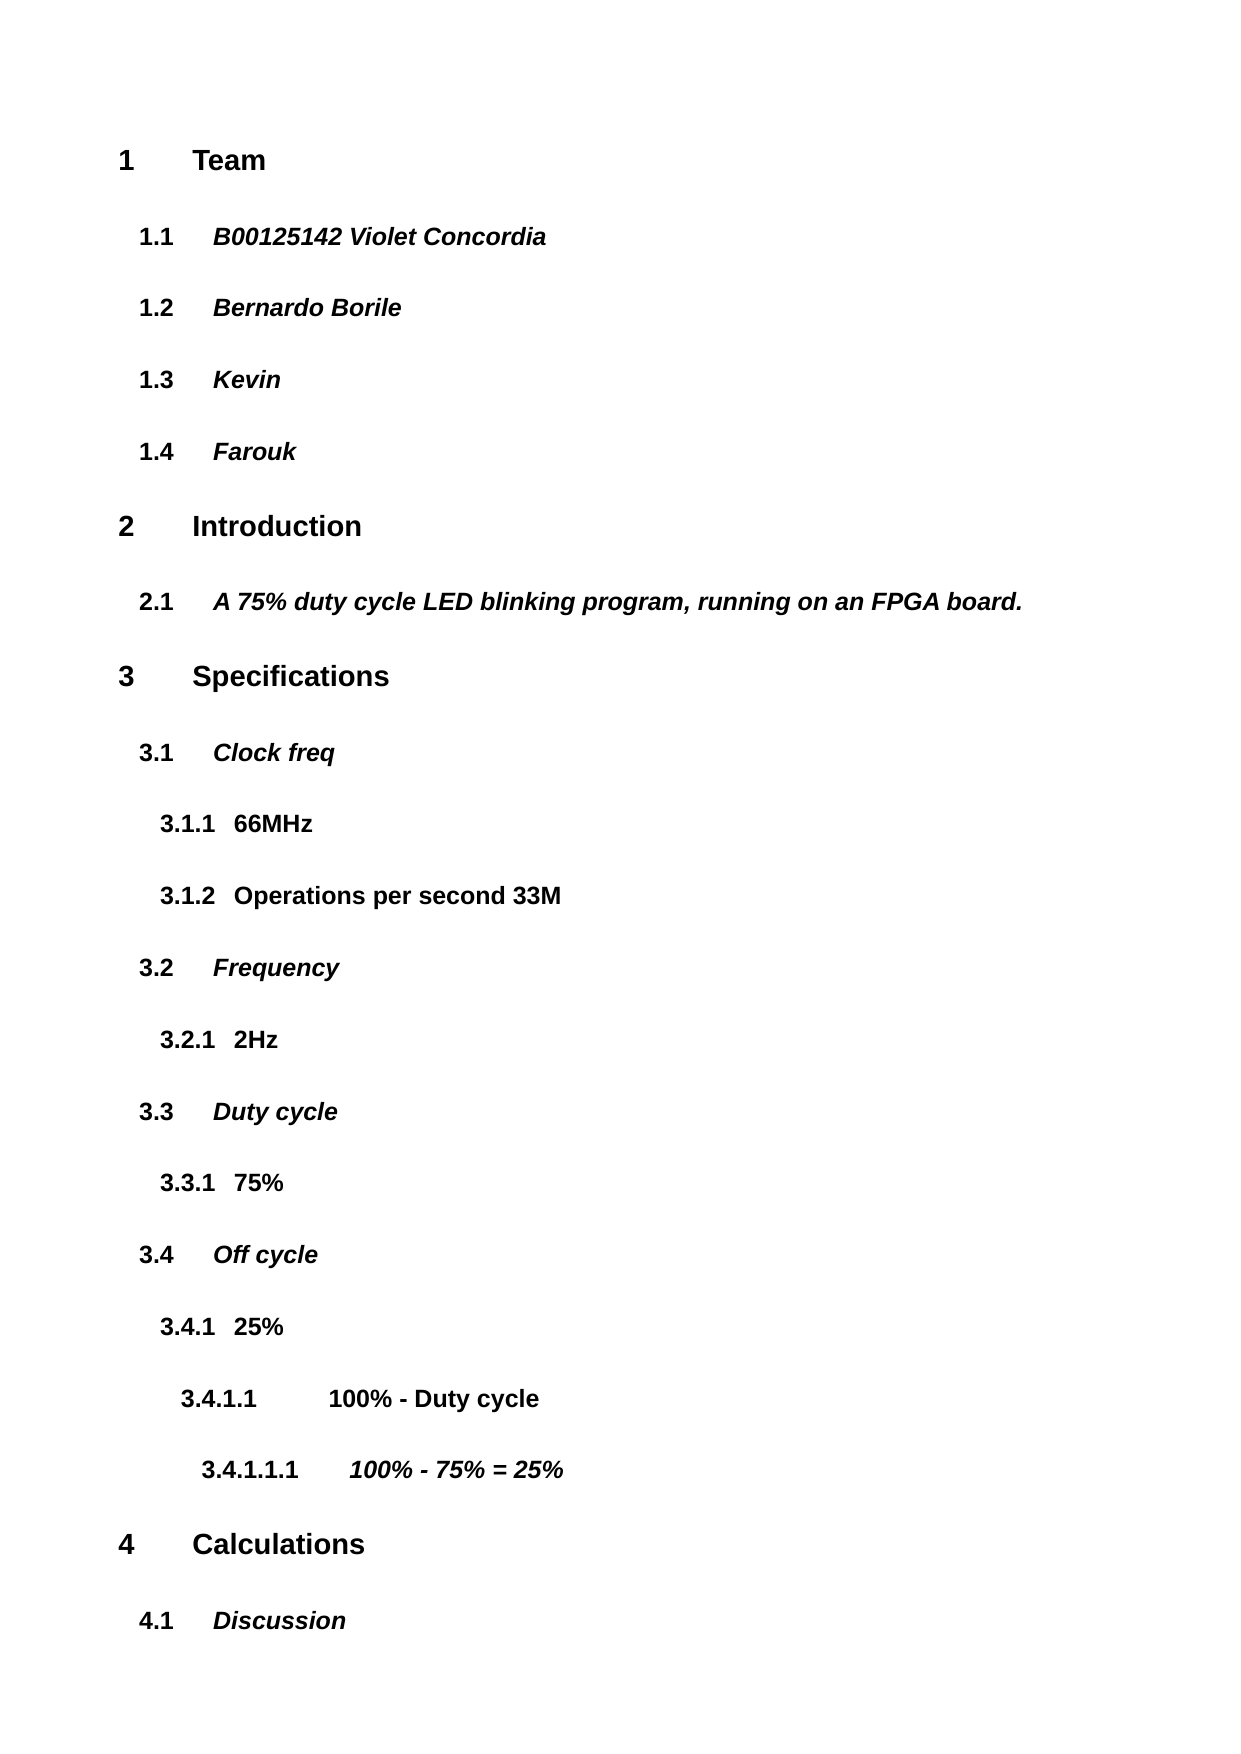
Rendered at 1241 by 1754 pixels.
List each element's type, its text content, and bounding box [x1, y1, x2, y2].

subtitle 25% [160, 1312, 1122, 1341]
subtitle A 75% duty cycle LED blinking program, running on an FPGA board. [139, 587, 1122, 616]
subtitle 66MHz [160, 809, 1122, 838]
subtitle Calculations [118, 1527, 1122, 1561]
subtitle Specifications [118, 659, 1122, 693]
subtitle 100% - Duty cycle [181, 1383, 1122, 1412]
subtitle Kevin [139, 365, 1122, 394]
subtitle Discussion [139, 1606, 1122, 1634]
subtitle Off cycle [139, 1240, 1122, 1269]
subtitle 75% [160, 1168, 1122, 1197]
subtitle Farouk [139, 437, 1122, 466]
subtitle 100% - 75% = 25% [201, 1455, 1122, 1484]
subtitle Frequency [139, 953, 1122, 982]
subtitle Introduction [118, 509, 1122, 542]
subtitle 2Hz [160, 1025, 1122, 1053]
subtitle Bernardo Borile [139, 293, 1122, 322]
subtitle Duty cycle [139, 1096, 1122, 1125]
subtitle B00125142 Violet Concordia [139, 222, 1122, 250]
subtitle Operations per second 33M [160, 881, 1122, 910]
subtitle Team [118, 143, 1122, 177]
subtitle Clock freq [139, 738, 1122, 766]
